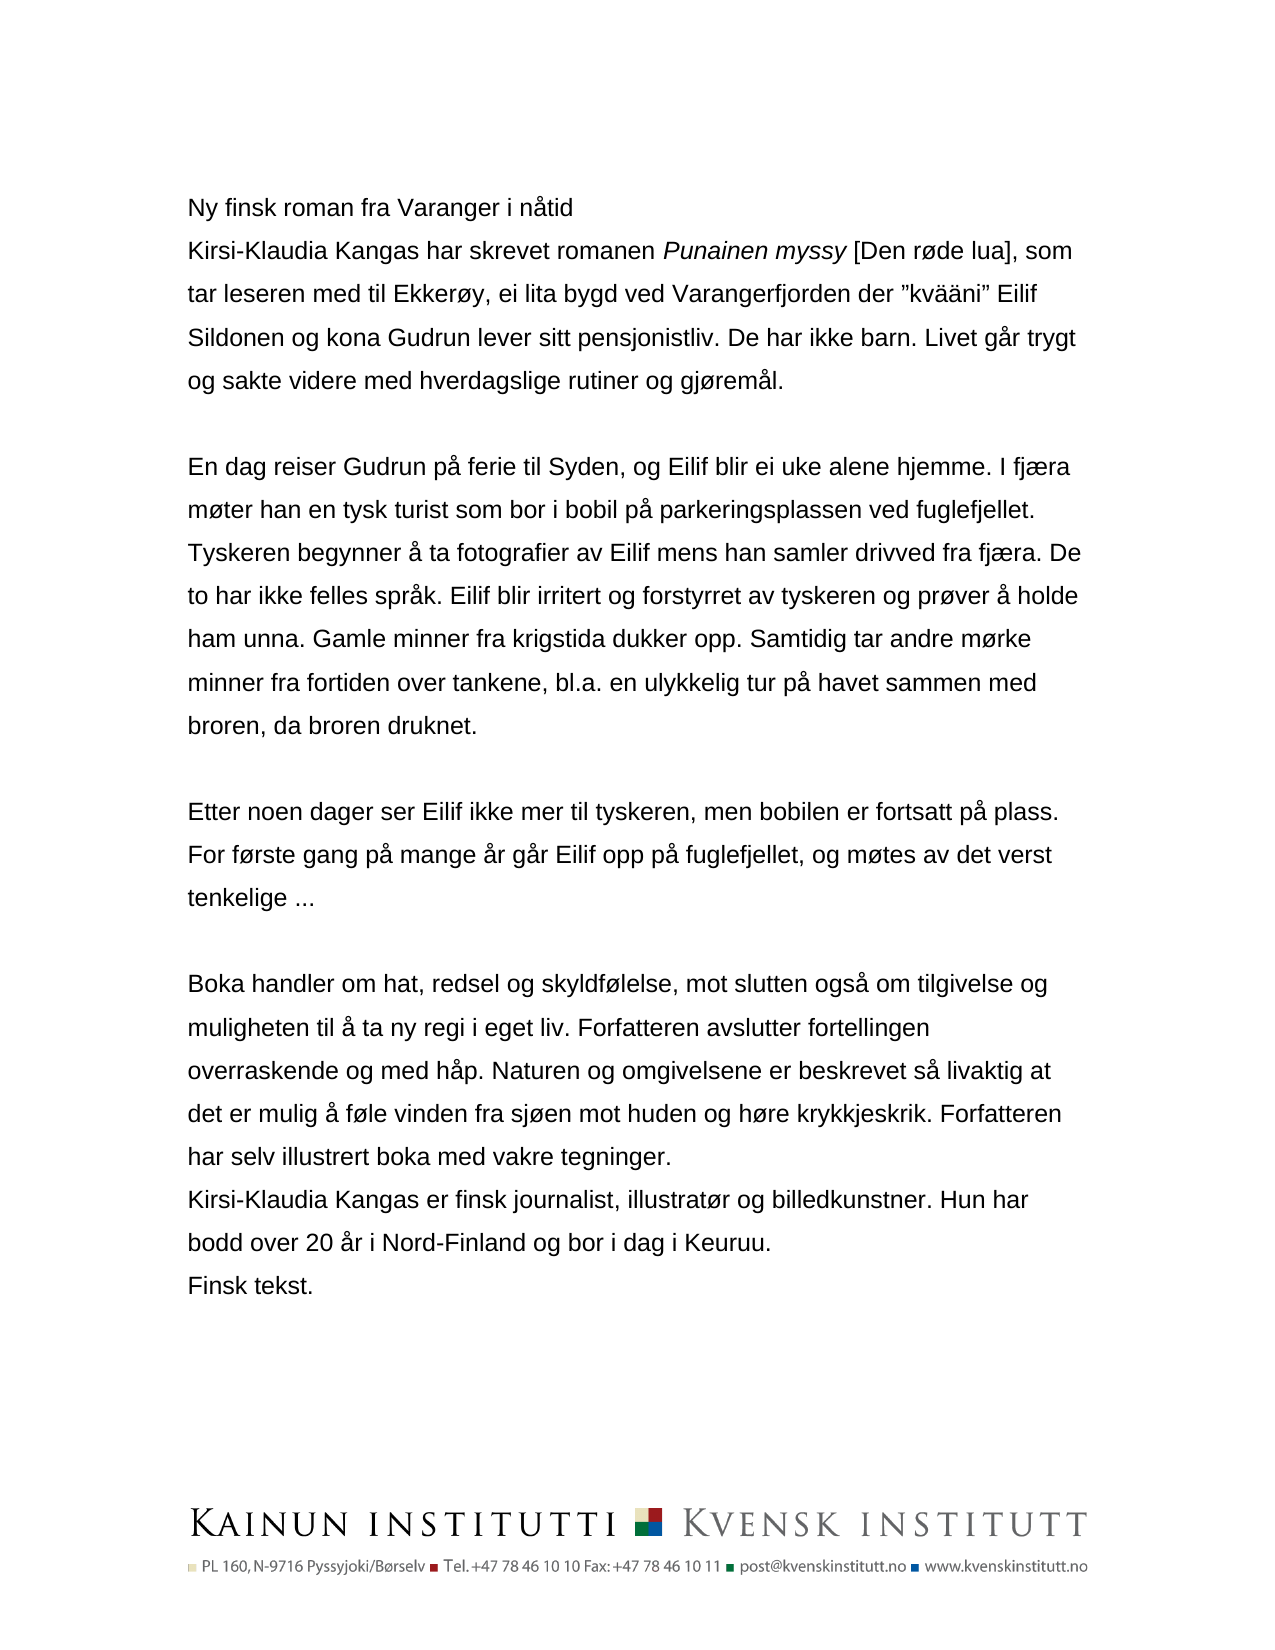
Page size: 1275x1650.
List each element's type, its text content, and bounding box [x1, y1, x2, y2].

subtitle Boka handler om hat, redsel og skyldfølelse, mot slutten også om tilgivelse og muligheten til å ta ny regi i eget liv. Forfatteren avslutter fortellingen overraskende og med håp. Naturen og omgivelsene er beskrevet så livaktig at det er mulig å føle vinden fra sjøen mot huden og høre krykkjeskrik. Forfatteren har selv illustrert boka med vakre tegninger. [187, 969, 1087, 1171]
subtitle Kirsi-Klaudia Kangas har skrevet romanen Punainen myssy [Den røde lua], som tar leseren med til Ekkerøy, ei lita bygd ved Varangerfjorden der ”kvääni” Eilif Sildonen og kona Gudrun lever sitt pensjonistliv. De har ikke barn. Livet går trygt og sakte videre med hverdagslige rutiner og gjøremål. [187, 236, 1087, 394]
subtitle Kirsi-Klaudia Kangas er finsk journalist, illustratør og billedkunstner. Hun har bodd over 20 år i Nord-Finland og bor i dag i Keuruu. [187, 1185, 1087, 1257]
subtitle Etter noen dager ser Eilif ikke mer til tyskeren, men bobilen er fortsatt på plass. For første gang på mange år går Eilif opp på fuglefjellet, og møtes av det verst tenkelige ... [187, 797, 1087, 912]
picture [187, 1508, 1088, 1577]
subtitle Finsk tekst. [187, 1271, 1087, 1300]
subtitle En dag reiser Gudrun på ferie til Syden, og Eilif blir ei uke alene hjemme. I fjæra møter han en tysk turist som bor i bobil på parkeringsplassen ved fuglefjellet. Tyskeren begynner å ta fotografier av Eilif mens han samler drivved fra fjæra. De to har ikke felles språk. Eilif blir irritert og forstyrret av tyskeren og prøver å holde ham unna. Gamle minner fra krigstida dukker opp. Samtidig tar andre mørke minner fra fortiden over tankene, bl.a. en ulykkelig tur på havet sammen med broren, da broren druknet. [187, 452, 1087, 739]
subtitle Ny finsk roman fra Varanger i nåtid [187, 193, 1087, 222]
